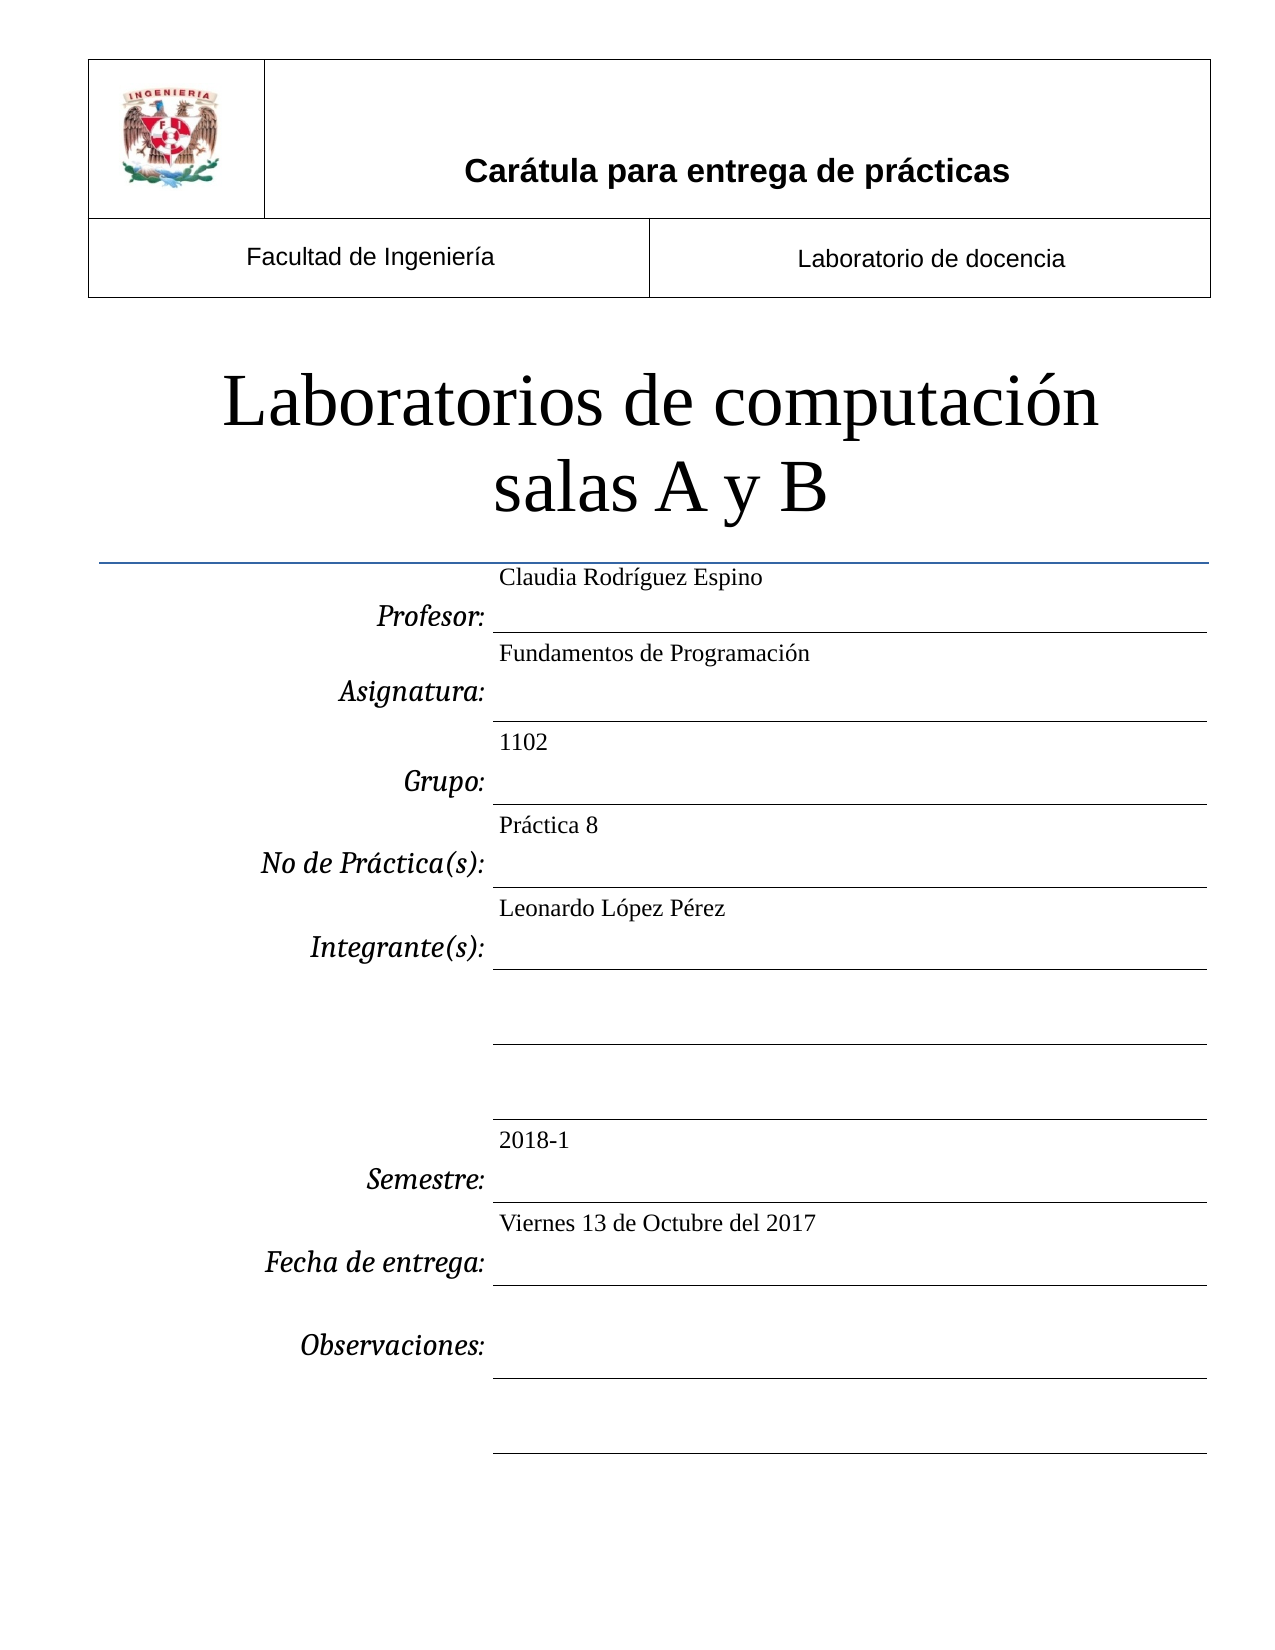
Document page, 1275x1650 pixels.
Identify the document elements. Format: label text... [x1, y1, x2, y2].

table_cell Leonardo López Pérez [493, 888, 1207, 969]
table_cell No de Práctica(s): [118, 804, 493, 887]
table_cell [118, 1044, 493, 1119]
table_cell Asignatura: [118, 631, 493, 721]
table_cell 1102 [493, 722, 1207, 804]
table_cell Integrante(s): [118, 887, 493, 969]
table_cell Grupo: [118, 721, 493, 804]
table_header Carátula para entrega de prácticas [265, 60, 1210, 217]
table_cell Fundamentos de Programación [493, 633, 1207, 721]
text salas A y B [118, 441, 1205, 528]
table_cell Fecha de entrega: [118, 1202, 493, 1285]
table_cell Práctica 8 [493, 805, 1207, 887]
table_cell Observaciones: [118, 1285, 493, 1378]
table_header [89, 60, 264, 217]
table_cell [493, 1379, 1207, 1453]
table_cell [118, 969, 493, 1044]
text Laboratorios de computación [118, 355, 1205, 441]
table_cell [493, 1286, 1207, 1378]
table_header [493, 556, 1207, 562]
table_cell Viernes 13 de Octubre del 2017 [493, 1203, 1207, 1285]
table_cell Laboratorio de docencia [650, 219, 1210, 297]
table_cell [493, 1045, 1207, 1119]
table_header [118, 556, 493, 562]
table_cell Facultad de Ingeniería [89, 219, 649, 297]
table_cell 2018-1 [493, 1120, 1207, 1202]
table_header Claudia Rodríguez Espino [493, 564, 1207, 631]
table_cell Semestre: [118, 1119, 493, 1202]
table_header Profesor: [118, 564, 493, 631]
table_cell [493, 970, 1207, 1044]
table_cell [118, 1378, 493, 1453]
